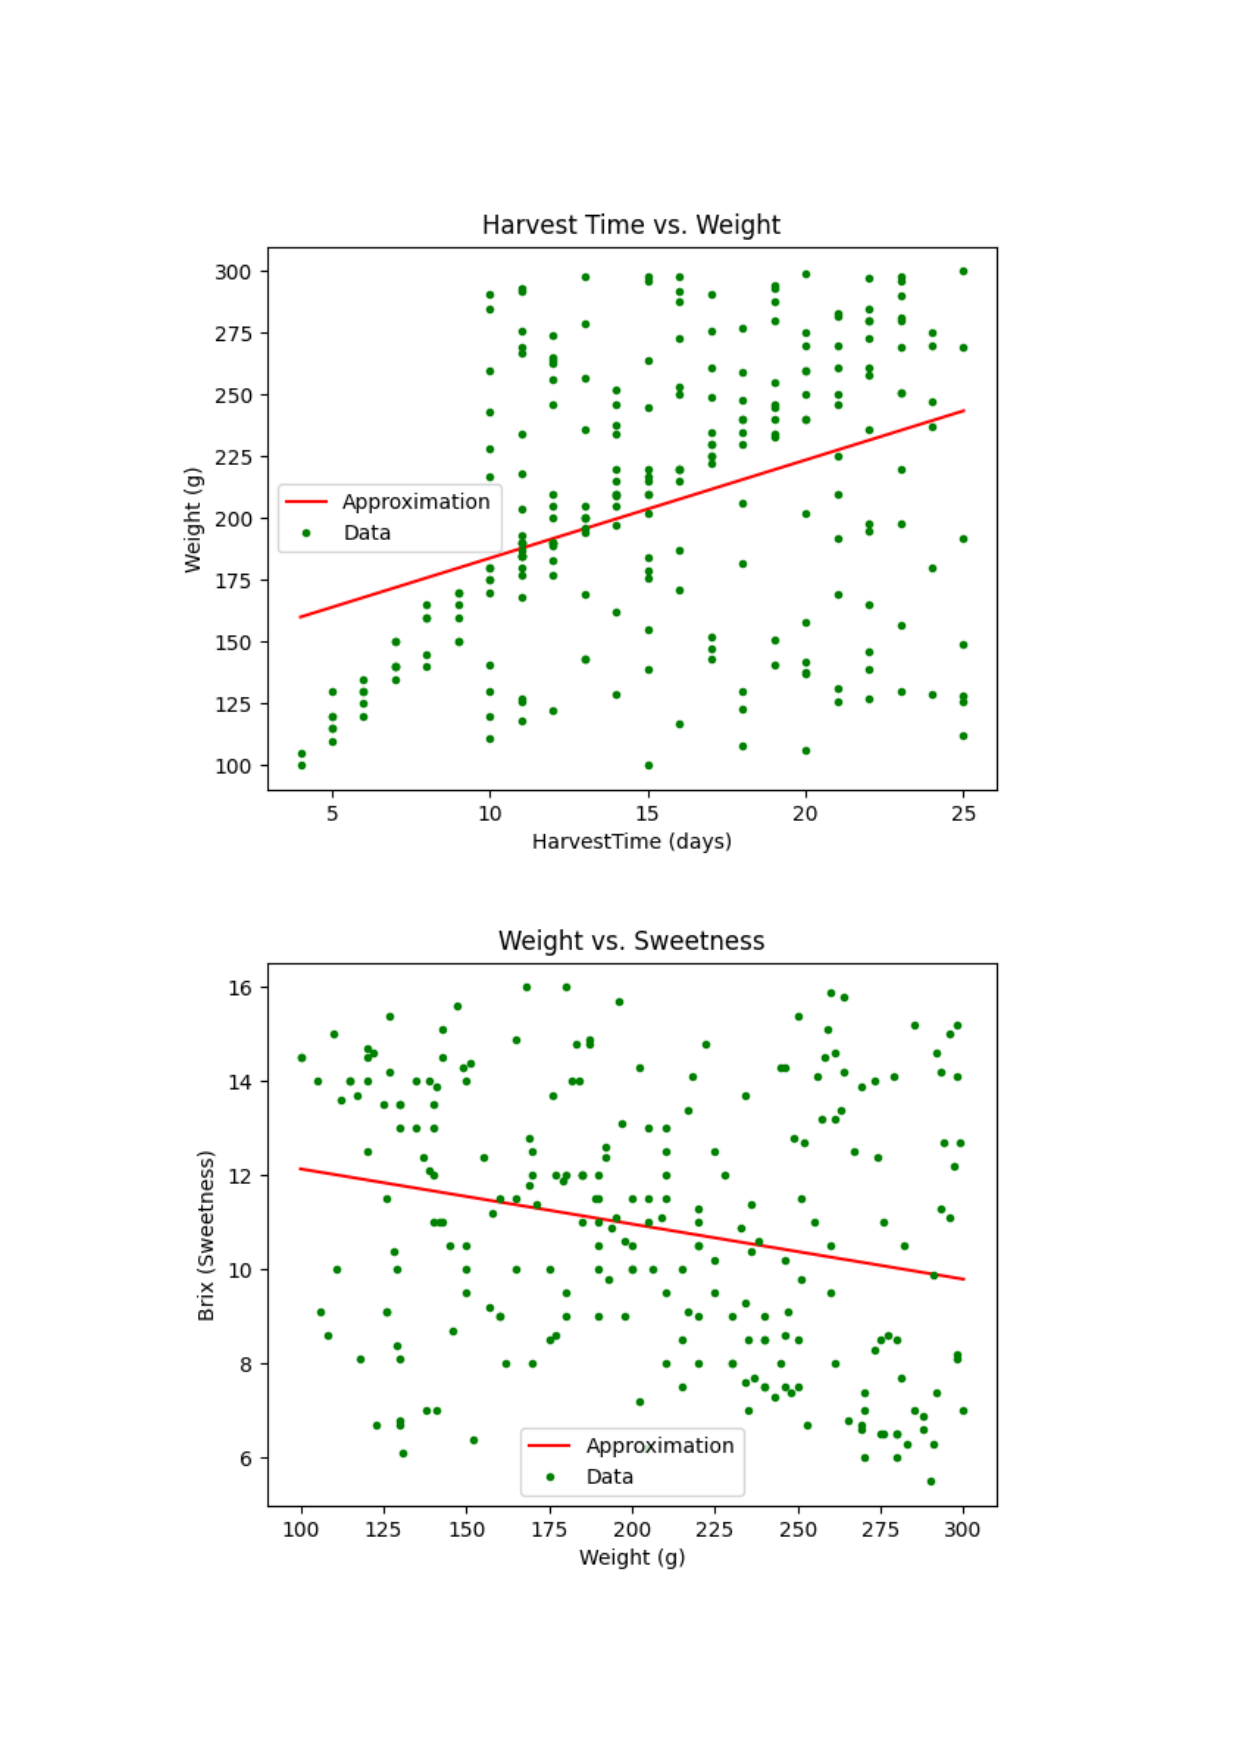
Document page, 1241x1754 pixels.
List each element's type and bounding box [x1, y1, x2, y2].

picture [150, 878, 1091, 1584]
